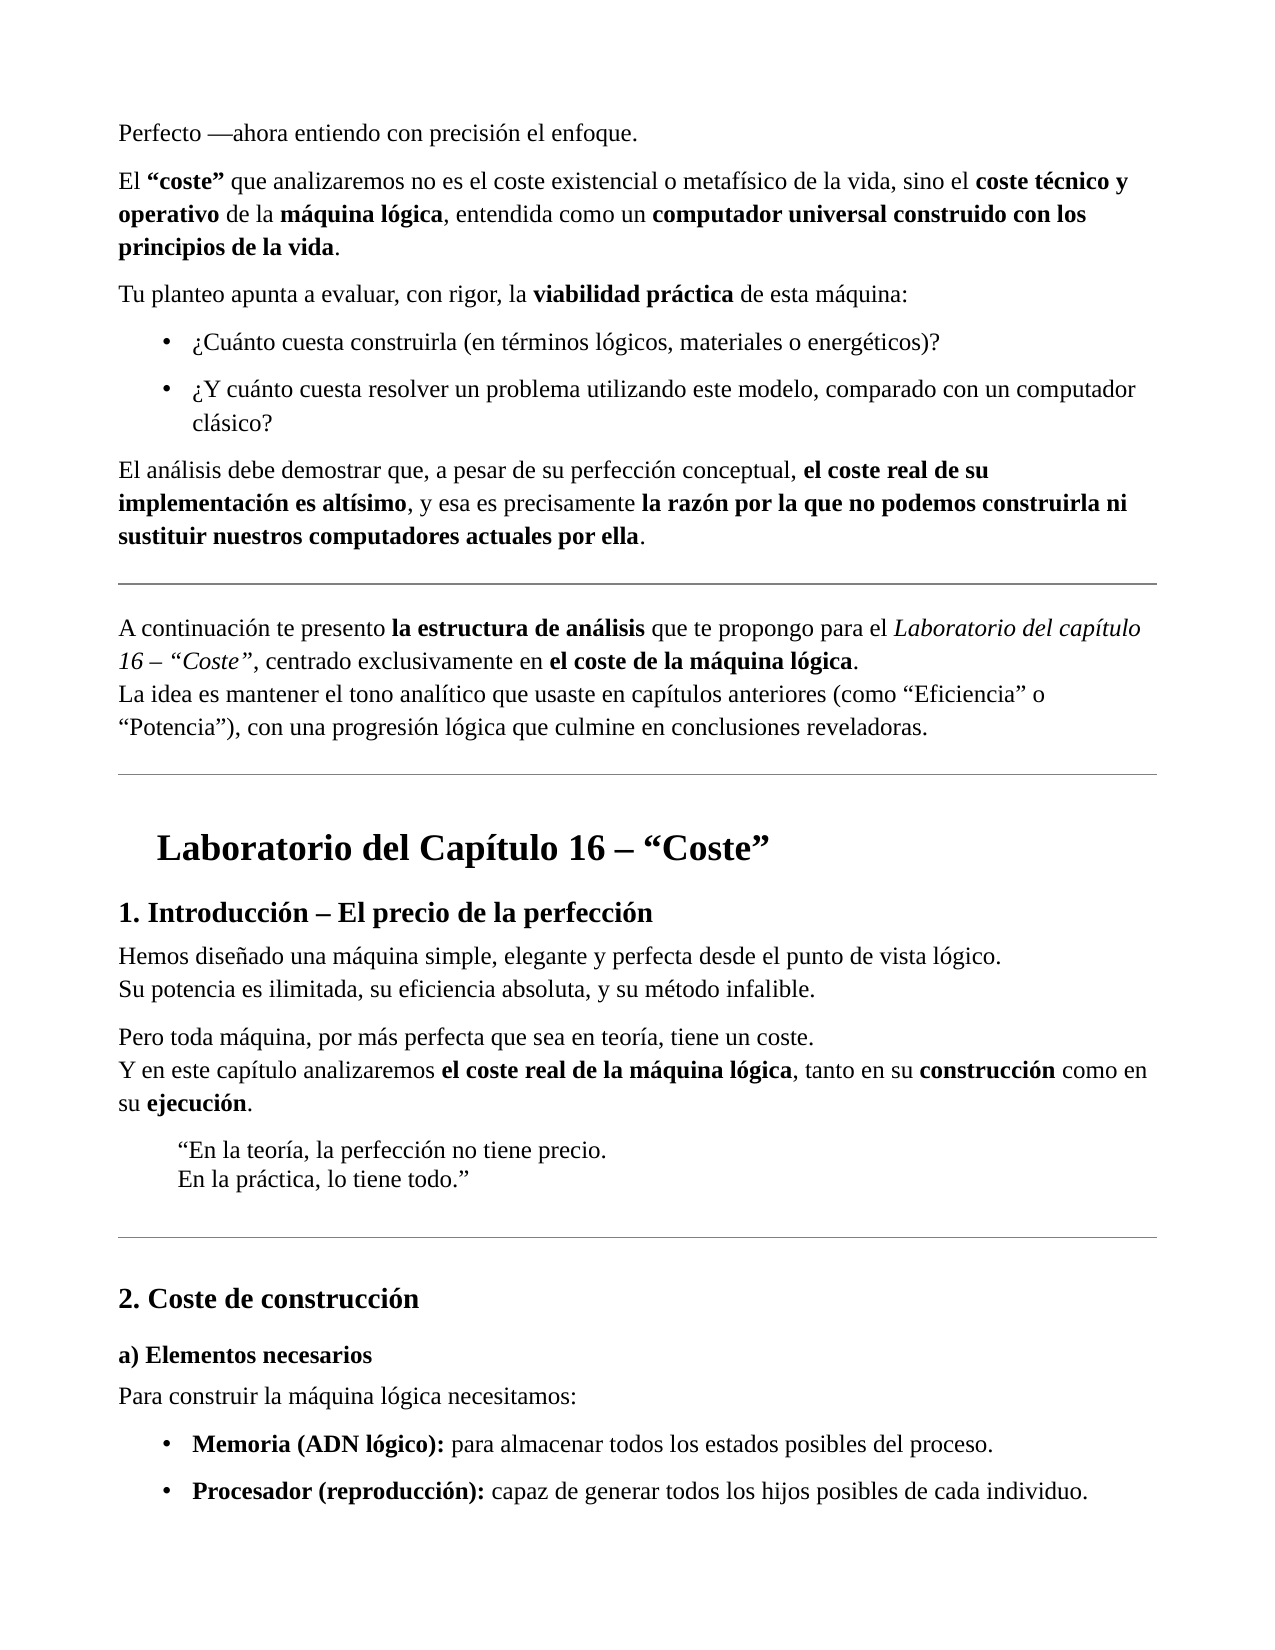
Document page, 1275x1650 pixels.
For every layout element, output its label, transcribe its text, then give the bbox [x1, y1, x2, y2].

text A continuación te presento la estructura de análisis que te propongo para el Laboratorio del capítulo 16 – “Coste”, centrado exclusivamente en el coste de la máquina lógica. La idea es mantener el tono analítico que usaste en capítulos anteriores (como “Eficiencia” o “Potencia”), con una progresión lógica que culmine en conclusiones reveladoras. [118, 613, 1157, 741]
subtitle a) Elementos necesarios [118, 1340, 1157, 1368]
text Tu planteo apunta a evaluar, con rigor, la viabilidad práctica de esta máquina: [118, 279, 1157, 308]
list ¿Y cuánto cuesta resolver un problema utilizando este modelo, comparado con un computador clásico? [162, 374, 1157, 436]
list Memoria (ADN lógico): para almacenar todos los estados posibles del proceso. [162, 1429, 1157, 1457]
text El análisis debe demostrar que, a pesar de su perfección conceptual, el coste real de su implementación es altísimo, y esa es precisamente la razón por la que no podemos construirla ni sustituir nuestros computadores actuales por ella. [118, 455, 1157, 550]
text Hemos diseñado una máquina simple, elegante y perfecta desde el punto de vista lógico. Su potencia es ilimitada, su eficiencia absoluta, y su método infalible. [118, 941, 1157, 1003]
text Pero toda máquina, por más perfecta que sea en teoría, tiene un coste. Y en este capítulo analizaremos el coste real de la máquina lógica, tanto en su construcción como en su ejecución. [118, 1022, 1157, 1117]
subtitle 🧠 Laboratorio del Capítulo 16 – “Coste” [118, 825, 1157, 868]
text Para construir la máquina lógica necesitamos: [118, 1381, 1157, 1410]
subtitle 1. Introducción – El precio de la perfección [118, 895, 1157, 929]
text El “coste” que analizaremos no es el coste existencial o metafísico de la vida, sino el coste técnico y operativo de la máquina lógica, entendida como un computador universal construido con los principios de la vida. [118, 166, 1157, 261]
subtitle 2. Coste de construcción [118, 1281, 1157, 1315]
list ¿Cuánto cuesta construirla (en términos lógicos, materiales o energéticos)? [162, 327, 1157, 356]
list Procesador (reproducción): capaz de generar todos los hijos posibles de cada individuo. [162, 1476, 1157, 1505]
text Perfecto —ahora entiendo con precisión el enfoque. [118, 118, 1157, 147]
text “En la teoría, la perfección no tiene precio. En la práctica, lo tiene todo.” [177, 1135, 1098, 1193]
